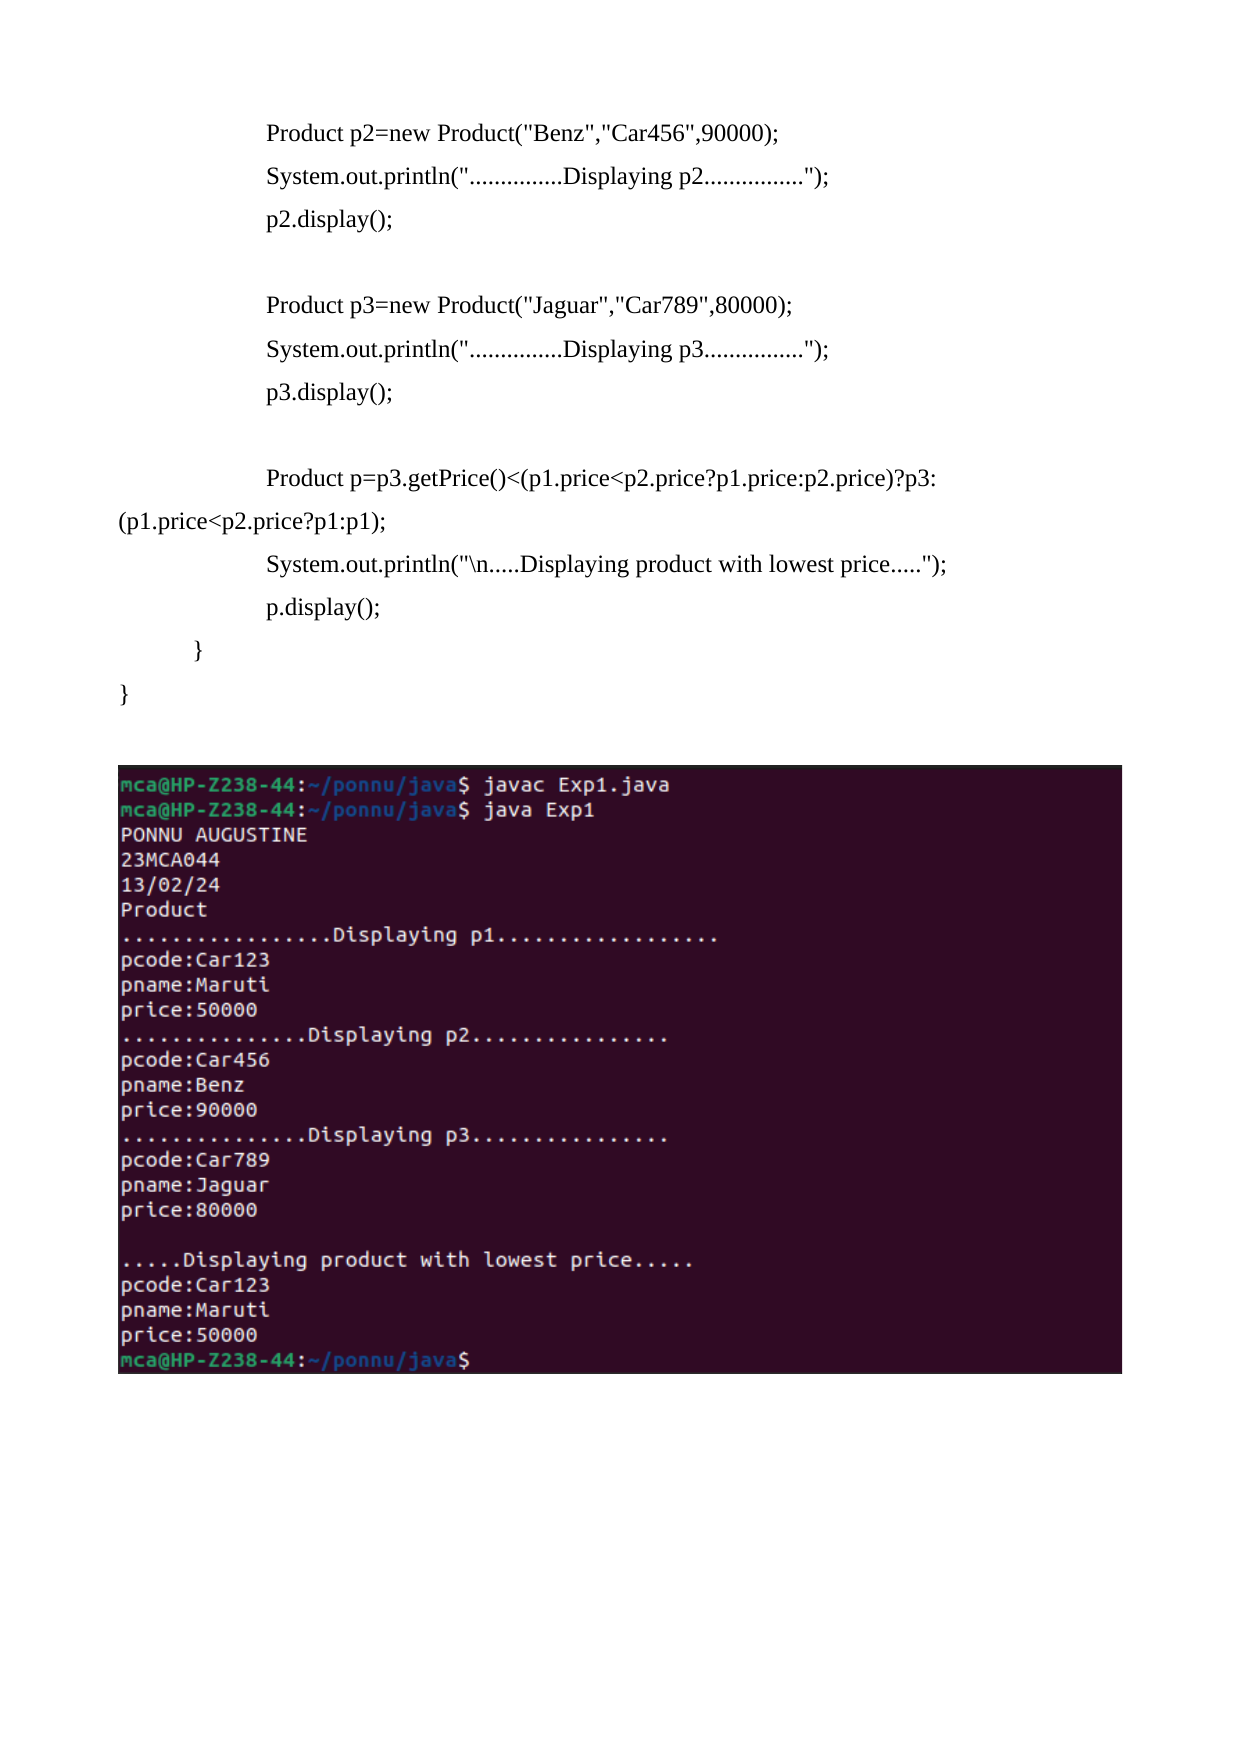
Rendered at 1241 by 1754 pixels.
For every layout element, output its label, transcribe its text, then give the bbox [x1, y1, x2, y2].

text Product p=p3.getPrice()<(p1.price<p2.price?p1.price:p2.price)?p3:(p1.price<p2.price?p1:p1); [118, 463, 1122, 535]
text p2.display(); [118, 204, 1122, 233]
text p3.display(); [118, 377, 1122, 406]
text Product p2=new Product("Benz","Car456",90000); [118, 118, 1122, 147]
text System.out.println("\n.....Displaying product with lowest price....."); [118, 549, 1122, 578]
text p.display(); [118, 592, 1122, 621]
text Product p3=new Product("Jaguar","Car789",80000); [118, 291, 1122, 319]
text System.out.println("...............Displaying p2................"); [118, 161, 1122, 190]
text System.out.println("...............Displaying p3................"); [118, 334, 1122, 362]
text } [118, 636, 1122, 664]
text } [118, 679, 1122, 707]
picture [118, 765, 1123, 1374]
